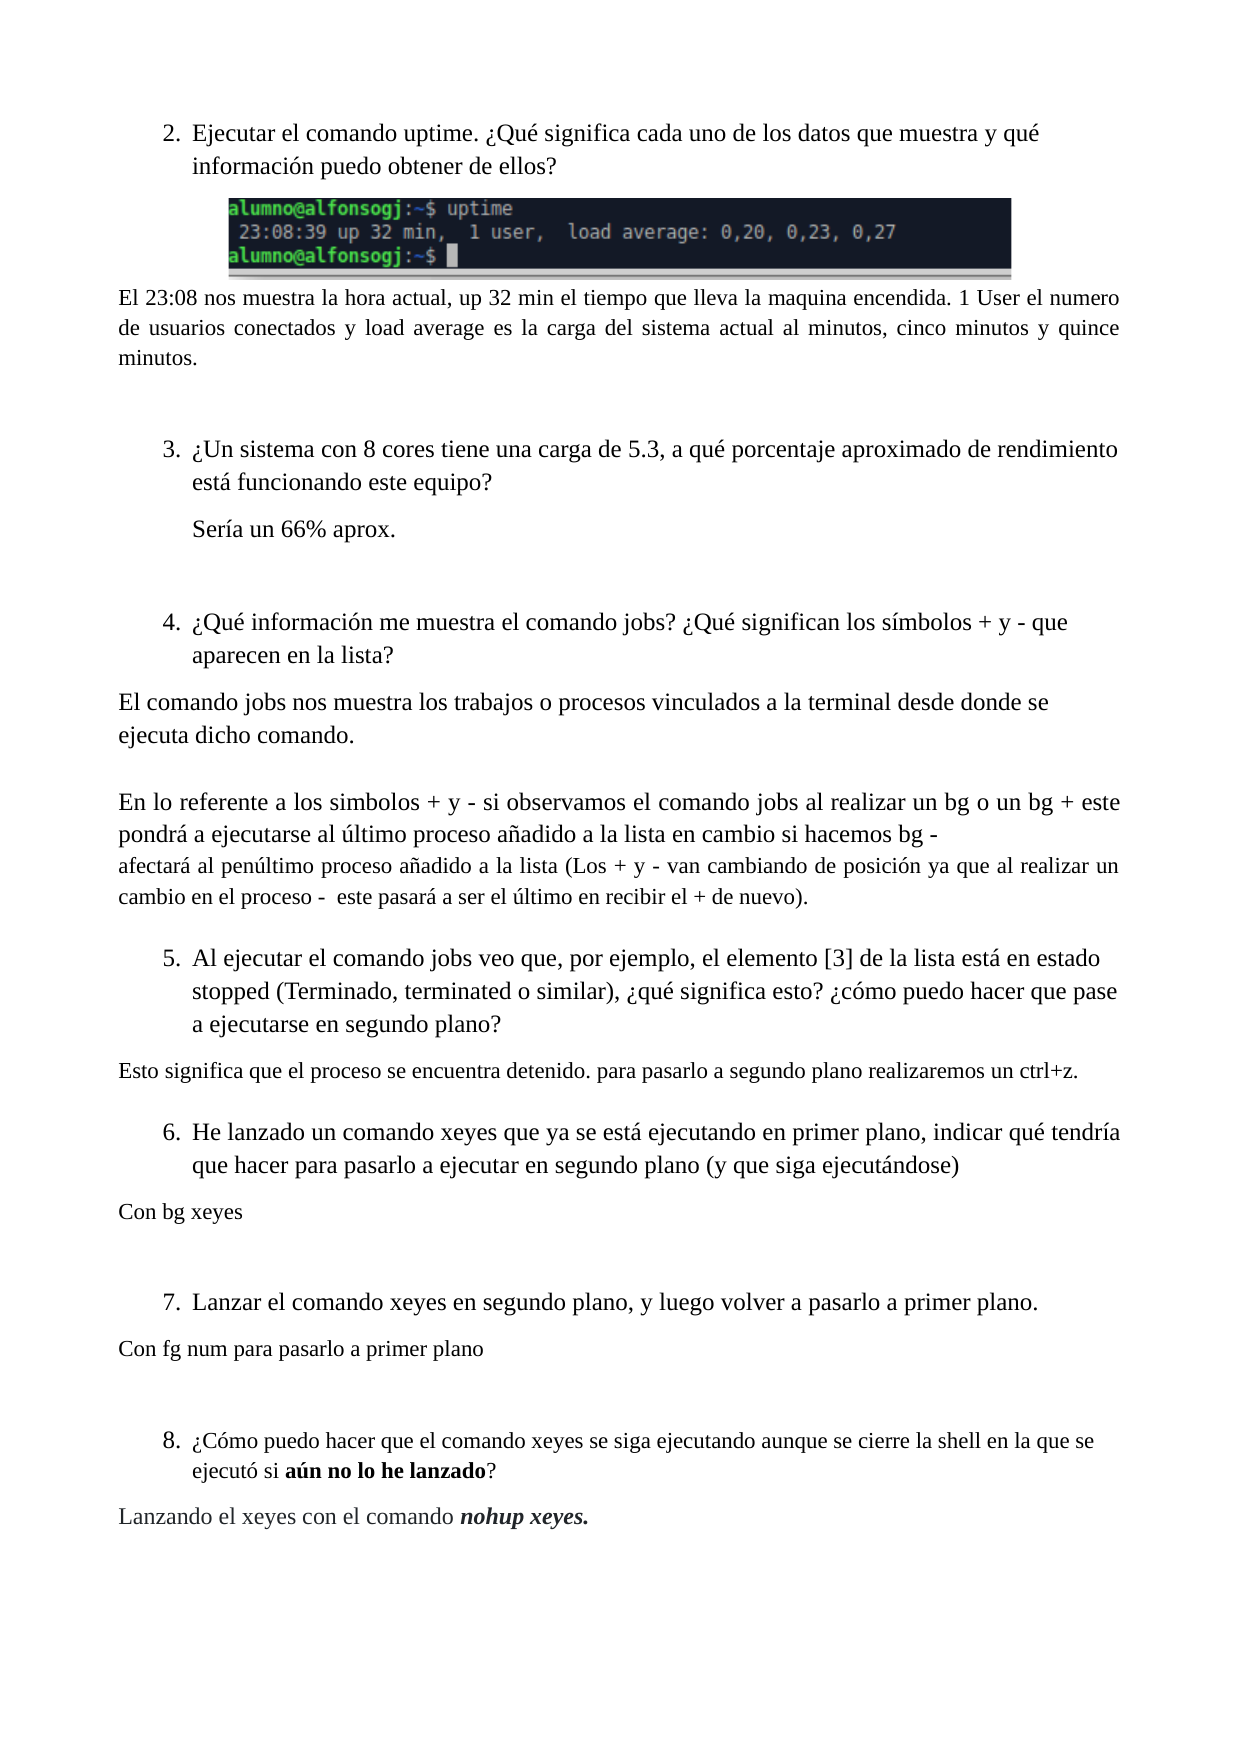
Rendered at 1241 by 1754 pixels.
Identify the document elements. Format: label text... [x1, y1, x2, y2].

list ¿Qué información me muestra el comando jobs? ¿Qué significan los símbolos + y - que aparecen en la lista? [162, 607, 1122, 669]
picture [228, 198, 1012, 280]
list ¿Cómo puedo hacer que el comando xeyes se siga ejecutando aunque se cierre la shell en la que se ejecutó si aún no lo he lanzado? [162, 1425, 1122, 1484]
list ¿Un sistema con 8 cores tiene una carga de 5.3, a qué porcentaje aproximado de rendimiento está funcionando este equipo? [162, 434, 1122, 496]
text Con fg num para pasarlo a primer plano [118, 1335, 1122, 1361]
list Sería un 66% aprox. [162, 514, 1122, 543]
text El comando jobs nos muestra los trabajos o procesos vinculados a la terminal desde donde se ejecuta dicho comando. [118, 687, 1122, 749]
text Con bg xeyes [118, 1198, 1122, 1224]
list He lanzado un comando xeyes que ya se está ejecutando en primer plano, indicar qué tendría que hacer para pasarlo a ejecutar en segundo plano (y que siga ejecutándose) [162, 1117, 1122, 1179]
text Esto significa que el proceso se encuentra detenido. para pasarlo a segundo plano realizaremos un ctrl+z. [118, 1057, 1122, 1083]
list Ejecutar el comando uptime. ¿Qué significa cada uno de los datos que muestra y qué información puedo obtener de ellos? [162, 118, 1122, 180]
text En lo referente a los simbolos + y - si observamos el comando jobs al realizar un bg o un bg + este pondrá a ejecutarse al último proceso añadido a la lista en cambio si hacemos bg - [118, 787, 1122, 848]
list Al ejecutar el comando jobs veo que, por ejemplo, el elemento [3] de la lista está en estado stopped (Terminado, terminated o similar), ¿qué significa esto? ¿cómo puedo hacer que pase a ejecutarse en segundo plano? [162, 943, 1122, 1038]
text Lanzando el xeyes con el comando nohup xeyes. [118, 1502, 1122, 1530]
text afectará al penúltimo proceso añadido a la lista (Los + y - van cambiando de posición ya que al realizar un cambio en el proceso - este pasará a ser el último en recibir el + de nuevo). [118, 853, 1122, 909]
list Lanzar el comando xeyes en segundo plano, y luego volver a pasarlo a primer plano. [162, 1287, 1122, 1316]
text El 23:08 nos muestra la hora actual, up 32 min el tiempo que lleva la maquina encendida. 1 User el numero de usuarios conectados y load average es la carga del sistema actual al minutos, cinco minutos y quince minutos. [118, 199, 1122, 371]
